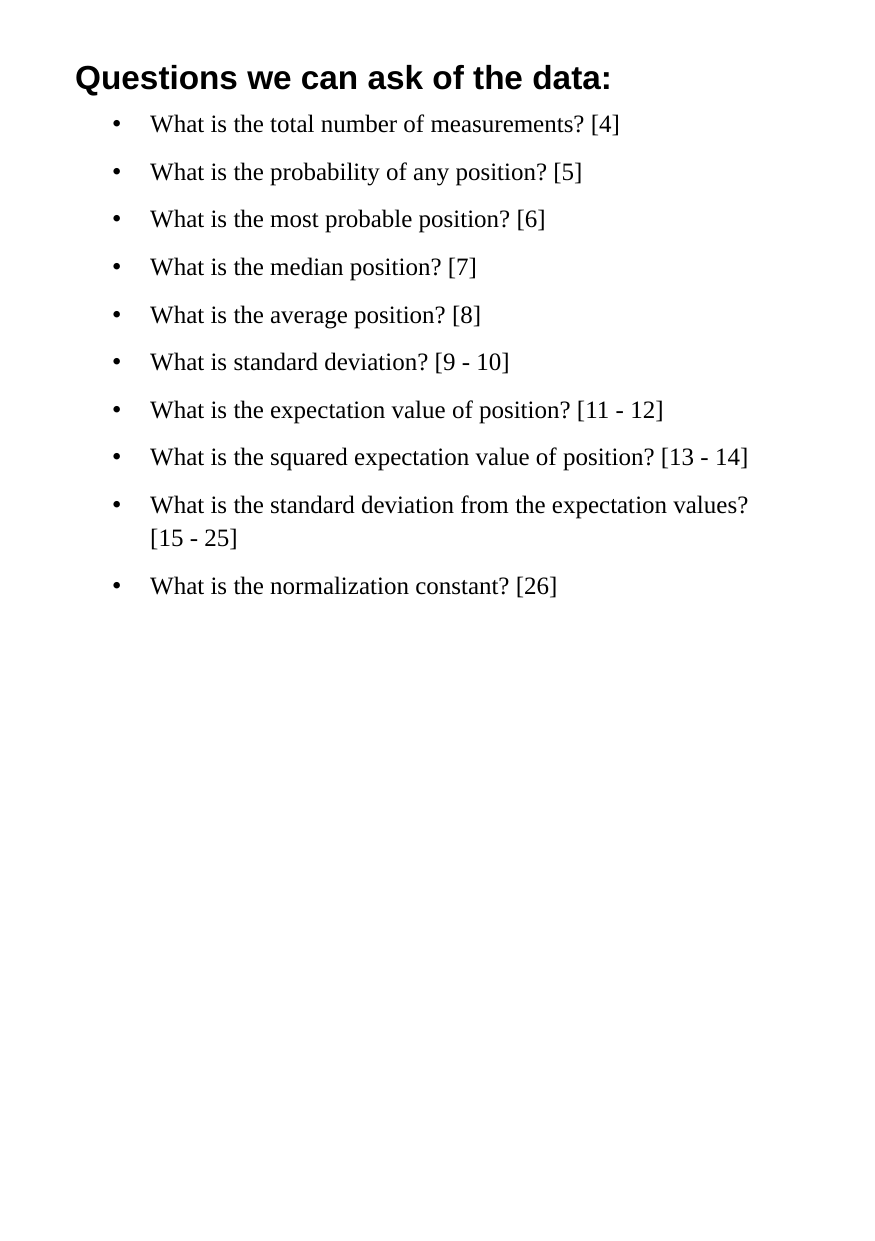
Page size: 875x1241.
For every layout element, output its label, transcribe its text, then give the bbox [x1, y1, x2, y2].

list What is the standard deviation from the expectation values? [15 - 25] [112, 490, 762, 552]
list What is the median position? [7] [112, 252, 762, 281]
list What is the most probable position? [6] [112, 204, 762, 233]
list What is the normalization constant? [26] [112, 571, 762, 599]
list What is the probability of any position? [5] [112, 157, 762, 186]
list What is the squared expectation value of position? [13 - 14] [112, 442, 762, 471]
subtitle Questions we can ask of the data: [75, 58, 762, 97]
list What is the expectation value of position? [11 - 12] [112, 395, 762, 424]
list What is standard deviation? [9 - 10] [112, 347, 762, 376]
list What is the average position? [8] [112, 300, 762, 328]
list What is the total number of measurements? [4] [112, 109, 762, 138]
